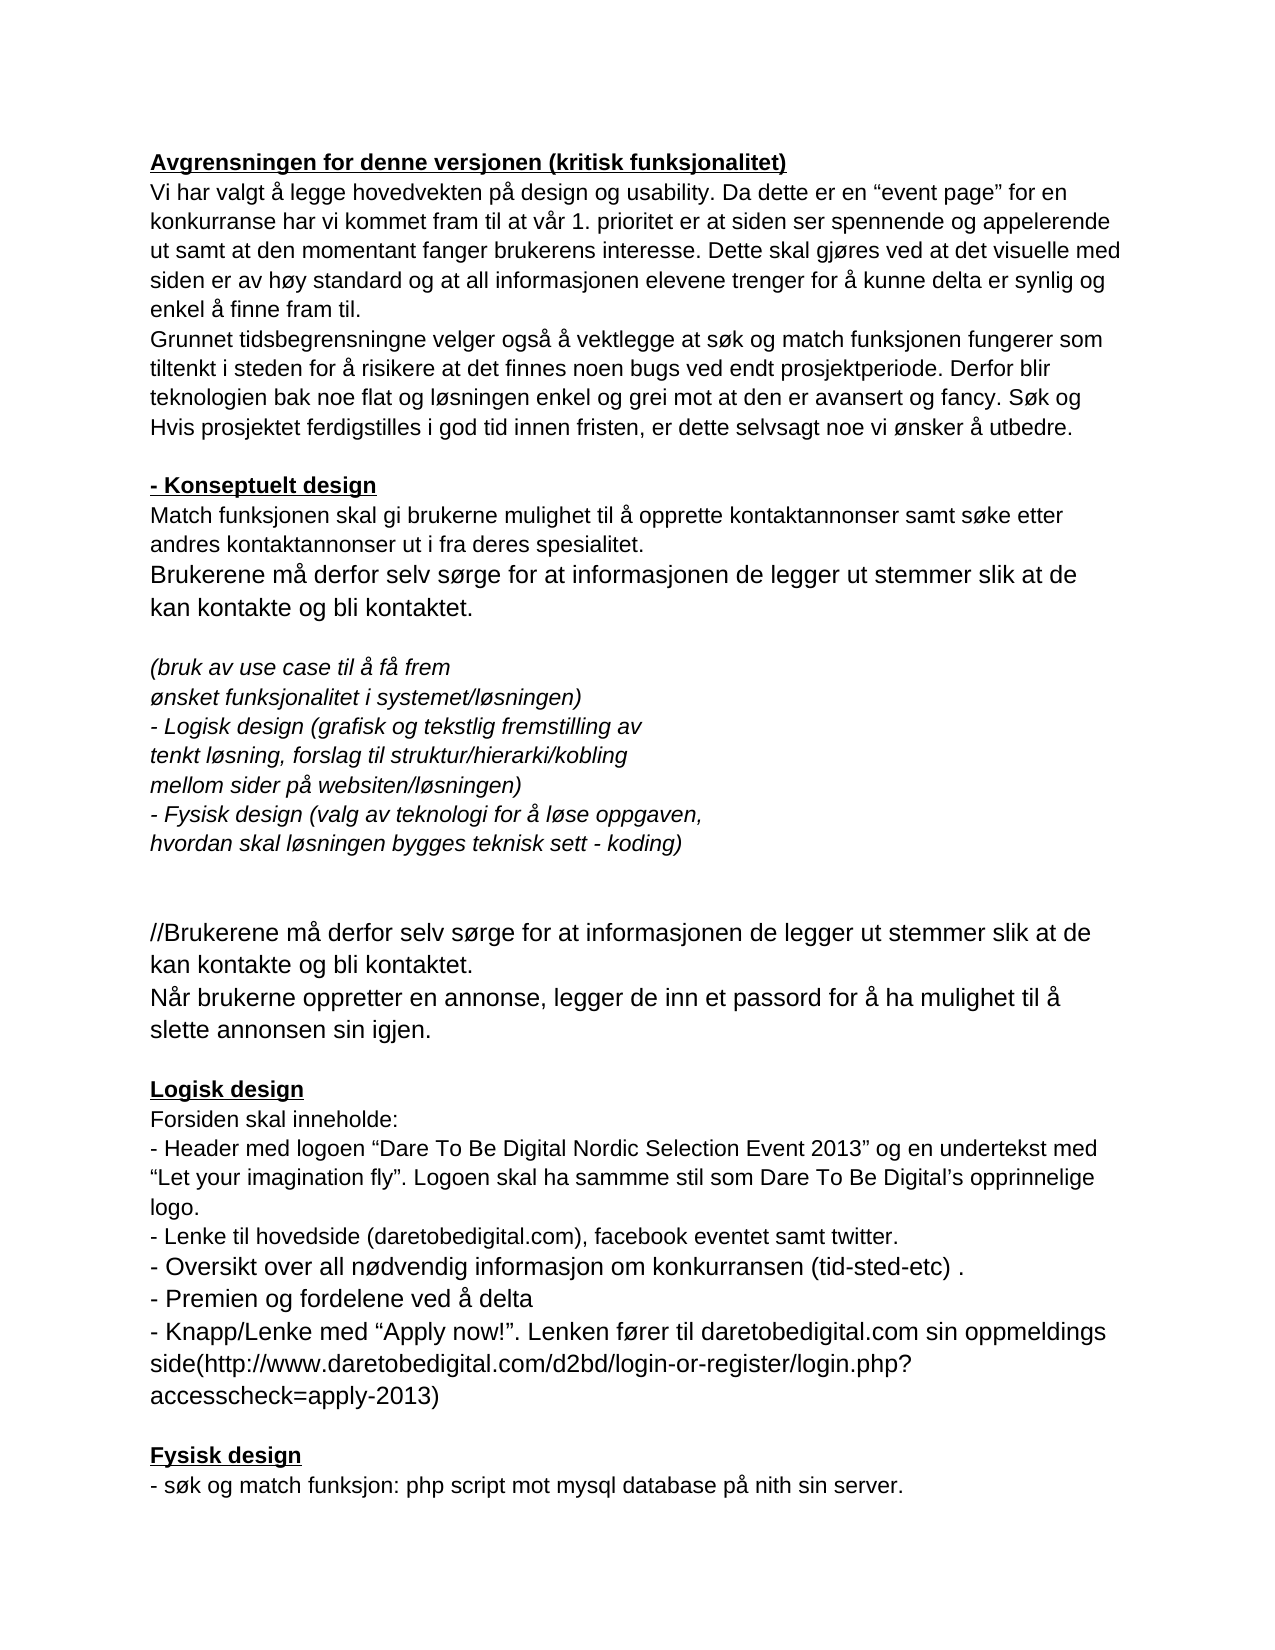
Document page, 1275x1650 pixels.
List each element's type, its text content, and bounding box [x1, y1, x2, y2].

text mellom sider på websiten/løsningen) [150, 772, 1125, 798]
text Logisk design [150, 1077, 1125, 1102]
text - søk og match funksjon: php script mot mysql database på nith sin server. [150, 1472, 1125, 1498]
text - Knapp/Lenke med “Apply now!”. Lenken fører til daretobedigital.com sin oppmeldings side(http://www.daretobedigital.com/d2bd/login-or-register/login.php?accesscheck=apply-2013) [150, 1317, 1125, 1409]
text - Fysisk design (valg av teknologi for å løse oppgaven, [150, 802, 1125, 827]
text ønsket funksjonalitet i systemet/løsningen) [150, 684, 1125, 710]
text Brukerene må derfor selv sørge for at informasjonen de legger ut stemmer slik at de kan kontakte og bli kontaktet. [150, 561, 1125, 621]
text Forsiden skal inneholde: [150, 1106, 1125, 1132]
text Grunnet tidsbegrensningne velger også å vektlegge at søk og match funksjonen fungerer som tiltenkt i steden for å risikere at det finnes noen bugs ved endt prosjektperiode. Derfor blir teknologien bak noe flat og løsningen enkel og grei mot at den er avansert og fancy. Søk og Hvis prosjektet ferdigstilles i god tid innen fristen, er dette selvsagt noe vi ønsker å utbedre. [150, 326, 1125, 440]
text hvordan skal løsningen bygges teknisk sett - koding) [150, 831, 1125, 857]
text (bruk av use case til å få frem [150, 655, 1125, 680]
text tenkt løsning, forslag til struktur/hierarki/kobling [150, 743, 1125, 768]
text - Konseptuelt design [150, 473, 1125, 499]
text - Logisk design (grafisk og tekstlig fremstilling av [150, 713, 1125, 739]
text Avgrensningen for denne versjonen (kritisk funksjonalitet) [150, 150, 1125, 176]
text Når brukerne oppretter en annonse, legger de inn et passord for å ha mulighet til å slette annonsen sin igjen. [150, 983, 1125, 1043]
text Fysisk design [150, 1443, 1125, 1468]
text - Header med logoen “Dare To Be Digital Nordic Selection Event 2013” og en undertekst med “Let your imagination fly”. Logoen skal ha sammme stil som Dare To Be Digital’s opprinnelige logo. [150, 1136, 1125, 1220]
text - Premien og fordelene ved å delta [150, 1285, 1125, 1313]
text Match funksjonen skal gi brukerne mulighet til å opprette kontaktannonser samt søke etter andres kontaktannonser ut i fra deres spesialitet. [150, 502, 1125, 557]
text - Oversikt over all nødvendig informasjon om konkurransen (tid-sted-etc) . [150, 1253, 1125, 1281]
text //Brukerene må derfor selv sørge for at informasjonen de legger ut stemmer slik at de kan kontakte og bli kontaktet. [150, 919, 1125, 979]
text Vi har valgt å legge hovedvekten på design og usability. Da dette er en “event page” for en konkurranse har vi kommet fram til at vår 1. prioritet er at siden ser spennende og appelerende ut samt at den momentant fanger brukerens interesse. Dette skal gjøres ved at det visuelle med siden er av høy standard og at all informasjonen elevene trenger for å kunne delta er synlig og enkel å finne fram til. [150, 179, 1125, 322]
text - Lenke til hovedside (daretobedigital.com), facebook eventet samt twitter. [150, 1224, 1125, 1249]
